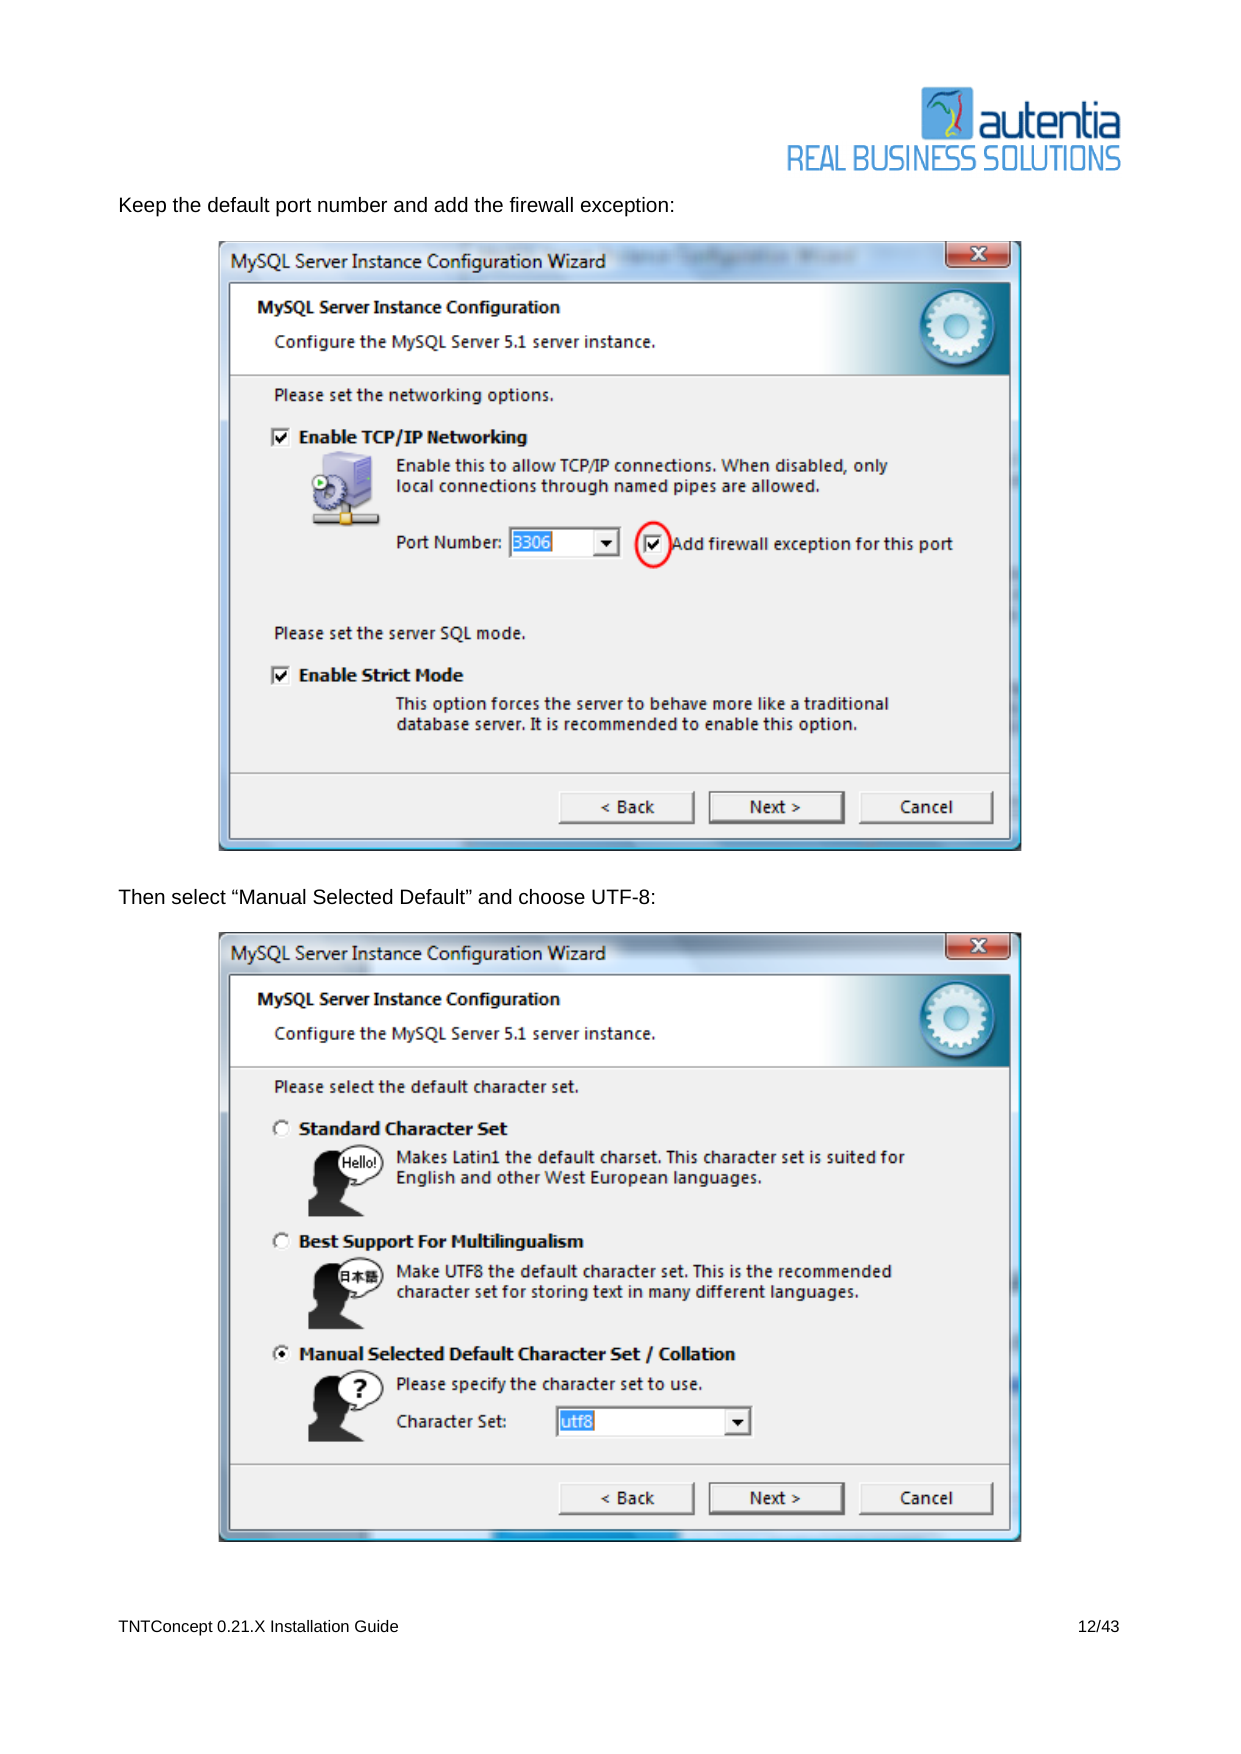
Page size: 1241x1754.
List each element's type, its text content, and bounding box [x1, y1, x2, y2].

text Then select “Manual Selected Default” and choose UTF-8: [118, 885, 1122, 908]
picture [218, 932, 1022, 1542]
text Keep the default port number and add the firewall exception: [118, 194, 1122, 217]
picture [218, 241, 1022, 851]
picture [782, 85, 1123, 178]
